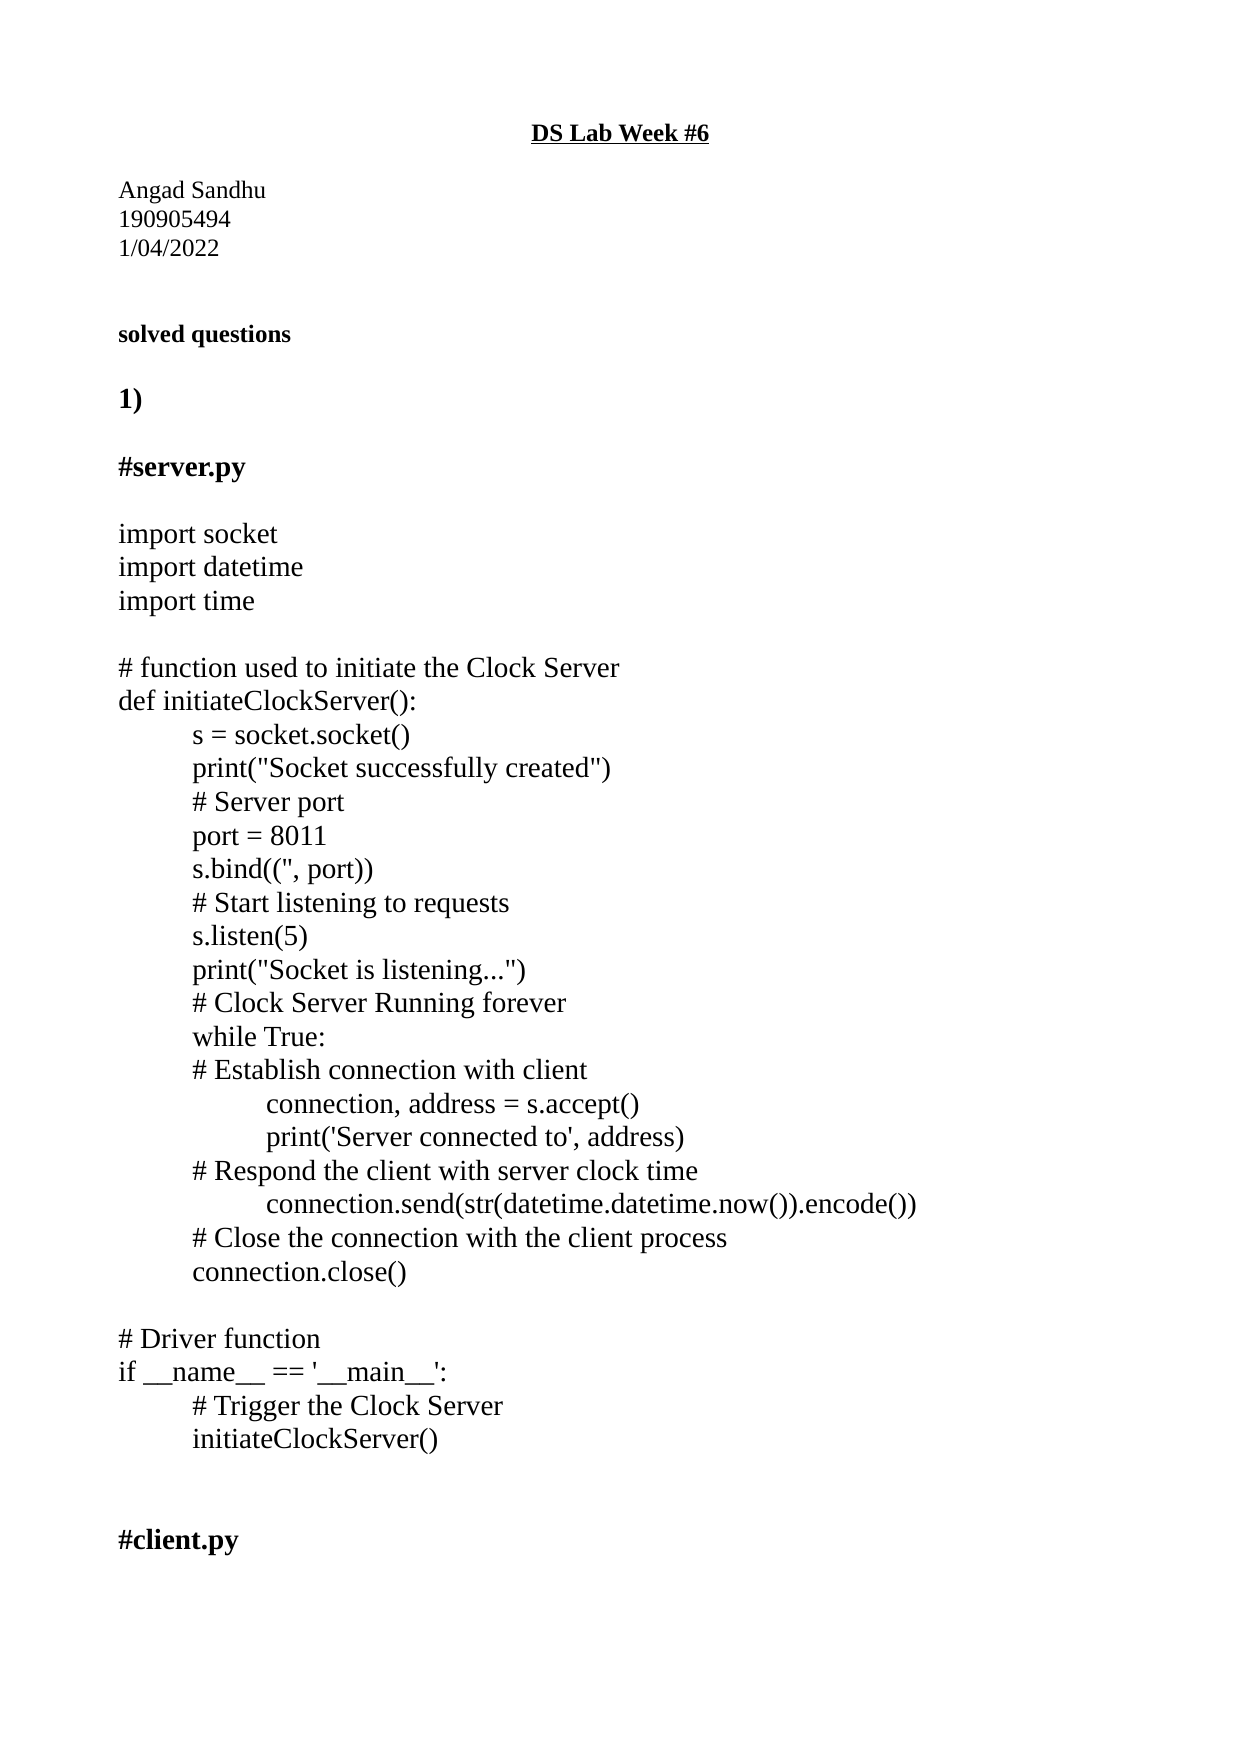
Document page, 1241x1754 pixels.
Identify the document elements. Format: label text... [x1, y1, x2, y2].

text def initiateClockServer(): [118, 683, 1122, 717]
text # Respond the client with server clock time [118, 1153, 1122, 1187]
text 190905494 [118, 204, 1122, 233]
text connection.close() [118, 1254, 1122, 1287]
text print("Socket successfully created") [118, 751, 1122, 784]
text import time [118, 583, 1122, 616]
text connection, address = s.accept() [118, 1086, 1122, 1119]
text port = 8011 [118, 818, 1122, 851]
text solved questions [118, 319, 1122, 348]
text # Clock Server Running forever [118, 985, 1122, 1019]
text while True: [118, 1019, 1122, 1052]
text import socket [118, 516, 1122, 549]
text # Server port [118, 784, 1122, 818]
text print("Socket is listening...") [118, 952, 1122, 985]
text # Establish connection with client [118, 1052, 1122, 1086]
text s = socket.socket() [118, 717, 1122, 751]
text print('Server connected to', address) [118, 1119, 1122, 1153]
text initiateClockServer() [118, 1421, 1122, 1455]
text # Start listening to requests [118, 885, 1122, 918]
text # Close the connection with the client process [118, 1220, 1122, 1254]
text 1) [118, 382, 1122, 415]
text #client.py [118, 1522, 1122, 1556]
text Angad Sandhu [118, 176, 1122, 204]
text DS Lab Week #6 [118, 118, 1122, 147]
text s.listen(5) [118, 918, 1122, 952]
text connection.send(str(datetime.datetime.now()).encode()) [118, 1187, 1122, 1220]
text import datetime [118, 549, 1122, 583]
text 1/04/2022 [118, 233, 1122, 262]
text # Driver function [118, 1321, 1122, 1354]
text if __name__ == '__main__': [118, 1354, 1122, 1388]
text # function used to initiate the Clock Server [118, 650, 1122, 683]
text s.bind(('', port)) [118, 851, 1122, 885]
text #server.py [118, 449, 1122, 482]
text # Trigger the Clock Server [118, 1388, 1122, 1421]
